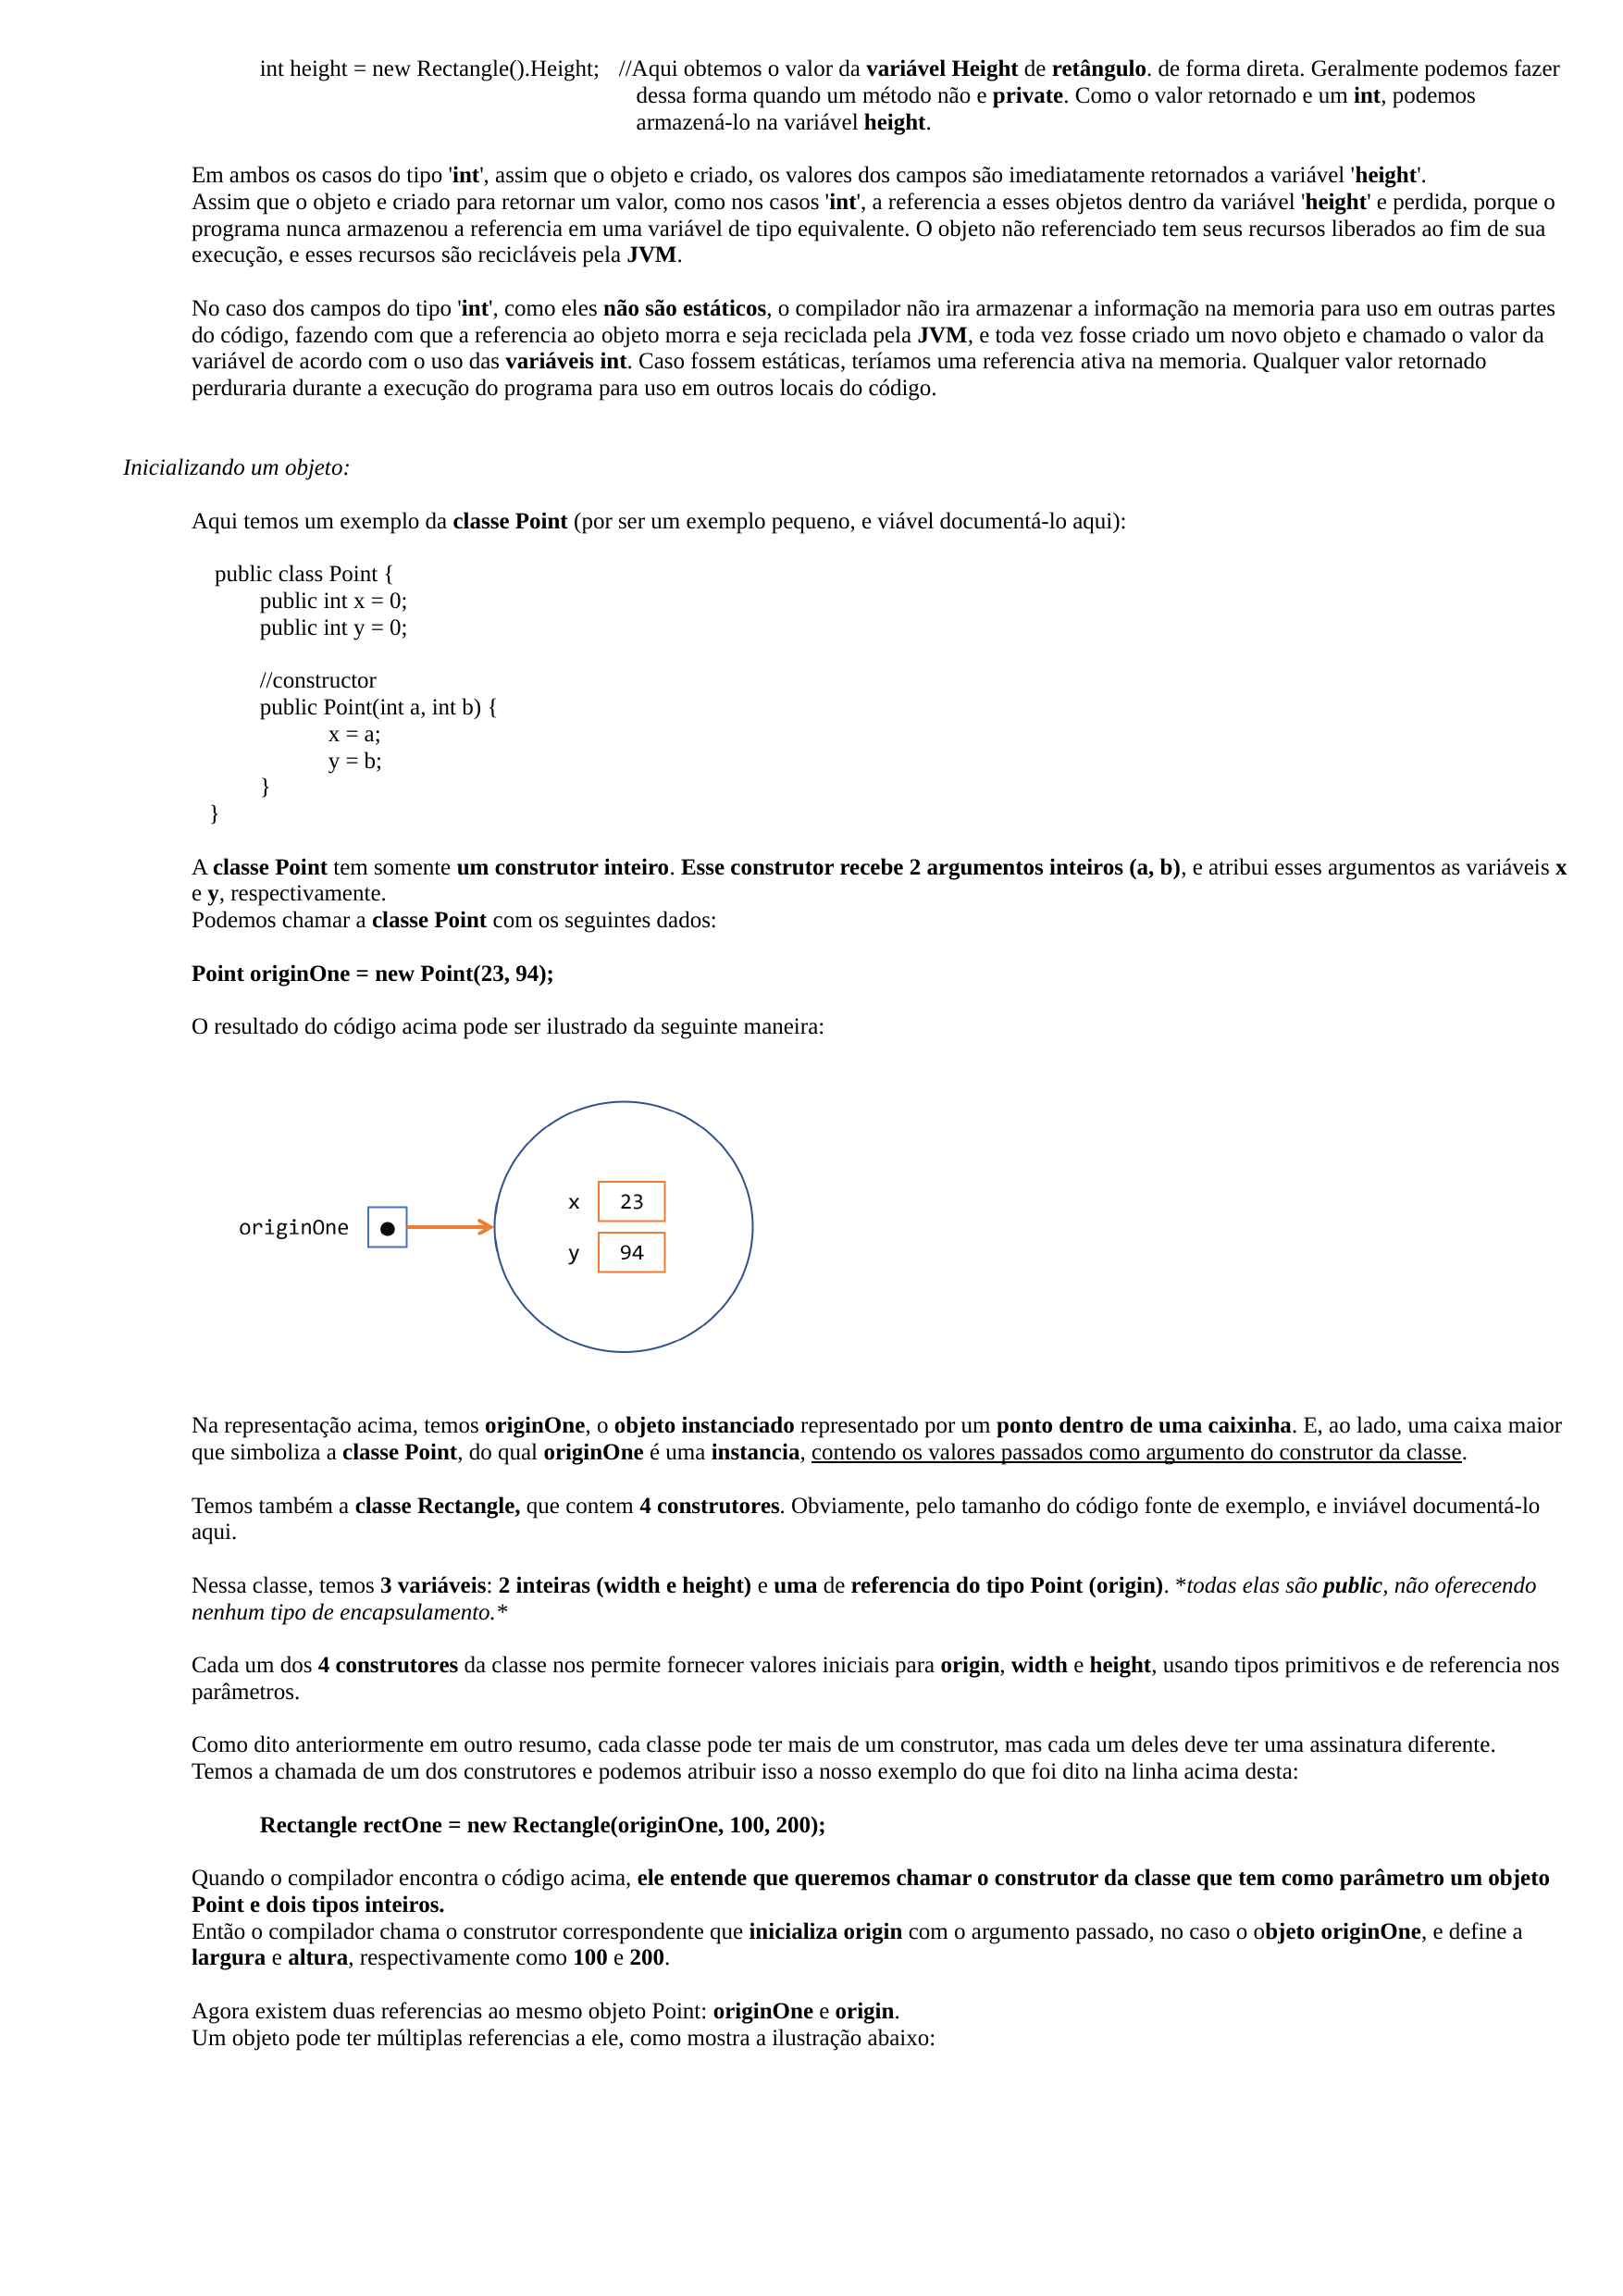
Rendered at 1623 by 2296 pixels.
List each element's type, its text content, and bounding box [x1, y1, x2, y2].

text armazená-lo na variável height. [55, 108, 1568, 134]
text e y, respectivamente. [55, 879, 1568, 906]
text Cada um dos 4 construtores da classe nos permite fornecer valores iniciais para origin, width e height, usando tipos primitivos e de referencia nos [55, 1651, 1568, 1678]
text Então o compilador chama o construtor correspondente que inicializa origin com o argumento passado, no caso o objeto originOne, e define a [55, 1917, 1568, 1943]
text Na representação acima, temos originOne, o objeto instanciado representado por um ponto dentro de uma caixinha. E, ao lado, uma caixa maior [55, 1411, 1568, 1438]
text nenhum tipo de encapsulamento.* [55, 1598, 1568, 1624]
text Assim que o objeto e criado para retornar um valor, como nos casos 'int', a referencia a esses objetos dentro da variável 'height' e perdida, porque o [55, 188, 1568, 215]
text Um objeto pode ter múltiplas referencias a ele, como mostra a ilustração abaixo: [55, 2024, 1568, 2050]
text } [55, 773, 1568, 800]
text dessa forma quando um método não e private. Como o valor retornado e um int, podemos [55, 81, 1568, 108]
text Rectangle rectOne = new Rectangle(originOne, 100, 200); [55, 1811, 1568, 1837]
text Temos também a classe Rectangle, que contem 4 construtores. Obviamente, pelo tamanho do código fonte de exemplo, e inviável documentá-lo [55, 1492, 1568, 1518]
text Point e dois tipos inteiros. [55, 1891, 1568, 1917]
text Aqui temos um exemplo da classe Point (por ser um exemplo pequeno, e viável documentá-lo aqui): [55, 507, 1568, 534]
text largura e altura, respectivamente como 100 e 200. [55, 1943, 1568, 1970]
text public int x = 0; [55, 587, 1568, 614]
text Quando o compilador encontra o código acima, ele entende que queremos chamar o construtor da classe que tem como parâmetro um objeto [55, 1864, 1568, 1891]
text No caso dos campos do tipo 'int', como eles não são estáticos, o compilador não ira armazenar a informação na memoria para uso em outras partes [55, 294, 1568, 321]
text y = b; [55, 747, 1568, 773]
text parâmetros. [55, 1678, 1568, 1705]
text que simboliza a classe Point, do qual originOne é uma instancia, contendo os valores passados como argumento do construtor da classe. [55, 1438, 1568, 1465]
text Temos a chamada de um dos construtores e podemos atribuir isso a nosso exemplo do que foi dito na linha acima desta: [55, 1757, 1568, 1784]
text variável de acordo com o uso das variáveis int. Caso fossem estáticas, teríamos uma referencia ativa na memoria. Qualquer valor retornado [55, 347, 1568, 374]
text perduraria durante a execução do programa para uso em outros locais do código. [55, 374, 1568, 401]
text int height = new Rectangle().Height; //Aqui obtemos o valor da variável Height de retângulo. de forma direta. Geralmente podemos fazer [55, 55, 1568, 81]
text O resultado do código acima pode ser ilustrado da seguinte maneira: [55, 1012, 1568, 1039]
text //constructor [55, 666, 1568, 693]
text A classe Point tem somente um construtor inteiro. Esse construtor recebe 2 argumentos inteiros (a, b), e atribui esses argumentos as variáveis x [55, 853, 1568, 879]
text Como dito anteriormente em outro resumo, cada classe pode ter mais de um construtor, mas cada um deles deve ter uma assinatura diferente. [55, 1731, 1568, 1757]
text public Point(int a, int b) { [55, 693, 1568, 720]
text programa nunca armazenou a referencia em uma variável de tipo equivalente. O objeto não referenciado tem seus recursos liberados ao fim de sua [55, 215, 1568, 241]
text } [55, 800, 1568, 826]
text execução, e esses recursos são recicláveis pela JVM. [55, 241, 1568, 267]
text Agora existem duas referencias ao mesmo objeto Point: originOne e origin. [55, 1997, 1568, 2024]
picture [204, 1066, 789, 1386]
text Point originOne = new Point(23, 94); [55, 960, 1568, 986]
text public class Point { [55, 560, 1568, 587]
text Nessa classe, temos 3 variáveis: 2 inteiras (width e height) e uma de referencia do tipo Point (origin). *todas elas são public, não oferecendo [55, 1571, 1568, 1598]
text aqui. [55, 1518, 1568, 1545]
text Podemos chamar a classe Point com os seguintes dados: [55, 906, 1568, 933]
text public int y = 0; [55, 614, 1568, 640]
text Em ambos os casos do tipo 'int', assim que o objeto e criado, os valores dos campos são imediatamente retornados a variável 'height'. [55, 161, 1568, 188]
text do código, fazendo com que a referencia ao objeto morra e seja reciclada pela JVM, e toda vez fosse criado um novo objeto e chamado o valor da [55, 321, 1568, 347]
text Inicializando um objeto: [55, 453, 1568, 480]
text x = a; [55, 720, 1568, 747]
